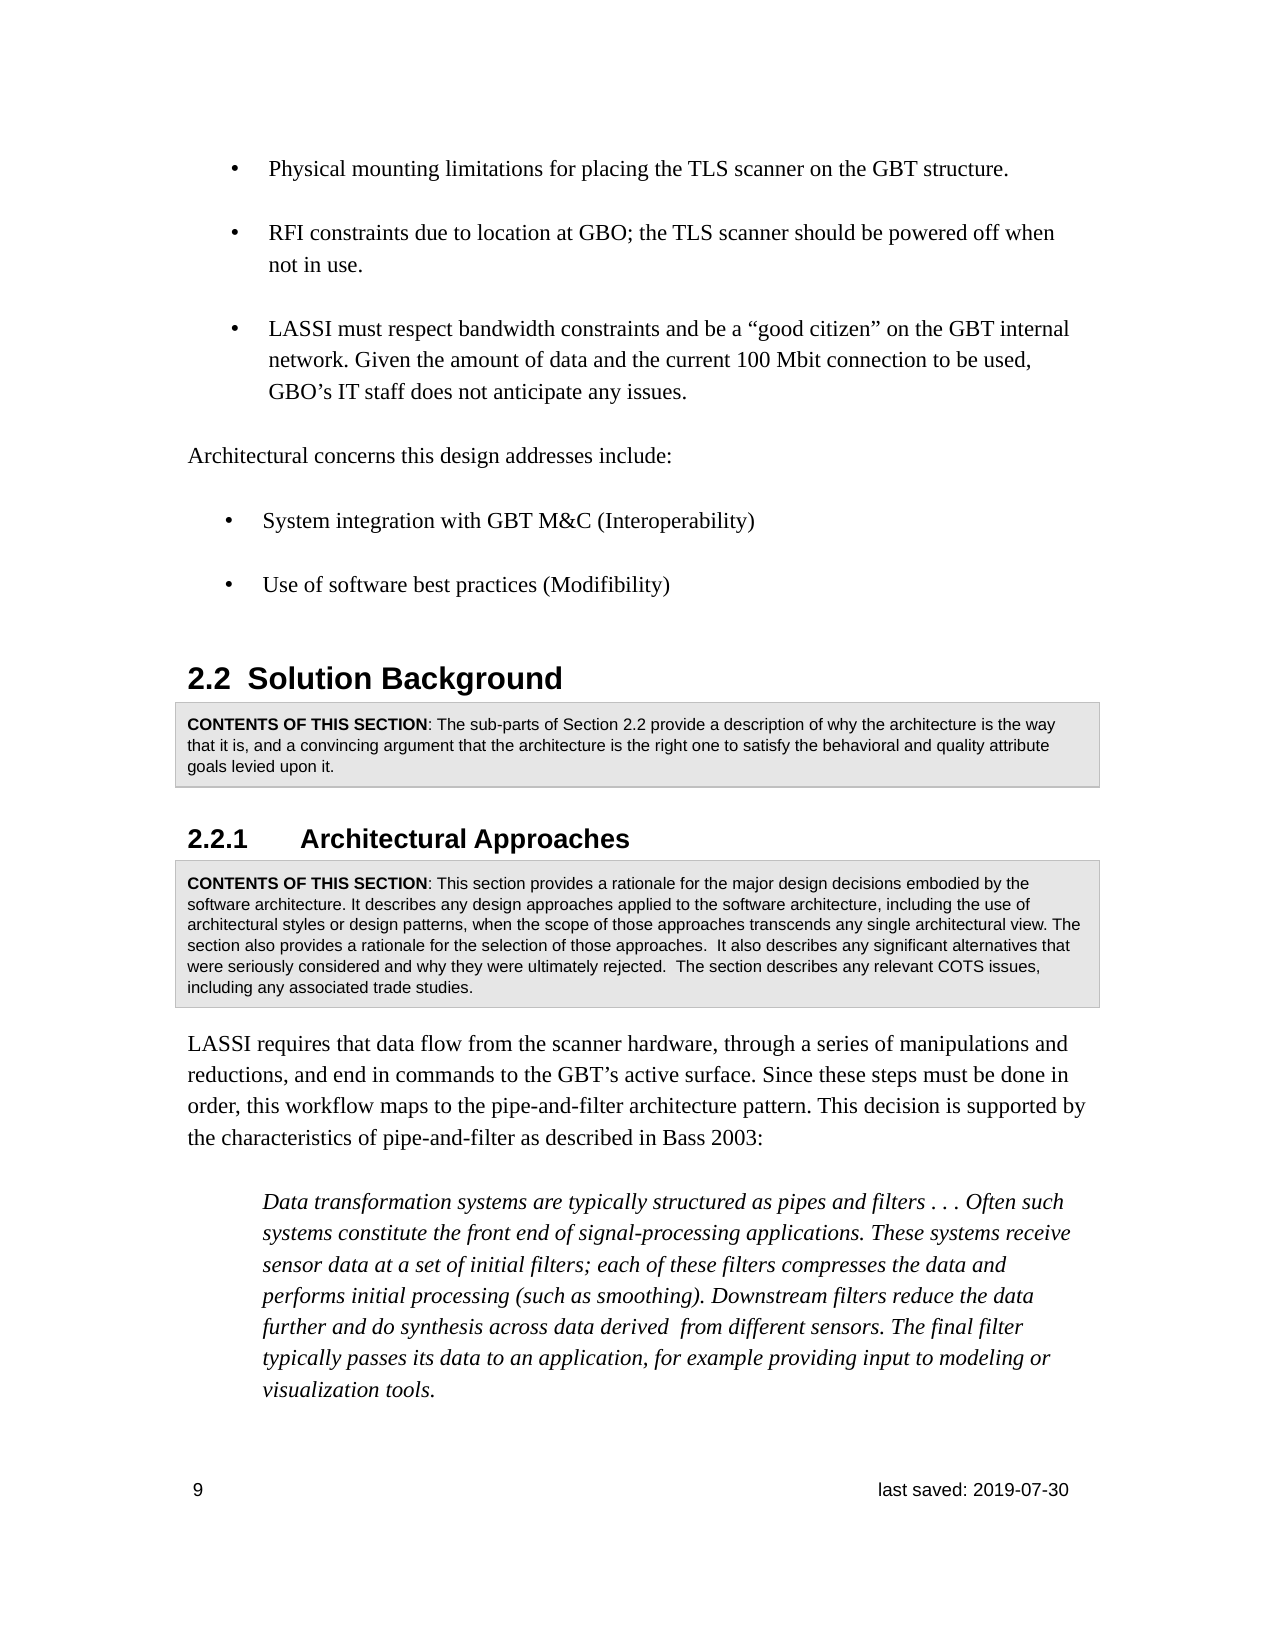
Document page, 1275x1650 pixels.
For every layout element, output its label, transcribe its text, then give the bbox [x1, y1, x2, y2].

text Data transformation systems are typically structured as pipes and filters . . . Often such systems constitute the front end of signal-processing applications. These systems receive sensor data at a set of initial filters; each of these filters compresses the data and performs initial processing (such as smoothing). Downstream filters reduce the data further and do synthesis across data derived from different sensors. The final filter typically passes its data to an application, for example providing input to modeling or visualization tools. [262, 1183, 1087, 1402]
list Physical mounting limitations for placing the TLS scanner on the GBT structure. [231, 150, 1087, 181]
list Use of software best practices (Modifibility) [225, 567, 1087, 598]
text LASSI requires that data flow from the scanner hardware, through a series of manipulations and reductions, and end in commands to the GBT’s active surface. Since these steps must be done in order, this workflow maps to the pipe-and-filter architecture pattern. This decision is supported by the characteristics of pipe-and-filter as described in Bass 2003: [187, 1025, 1087, 1150]
list RFI constraints due to location at GBO; the TLS scanner should be powered off when not in use. [231, 214, 1087, 277]
subtitle Architectural Approaches [187, 819, 1087, 854]
table_header CONTENTS OF THIS SECTION: The sub-parts of Section 2.2 provide a description of why the architecture is the way that it is, and a convincing argument that the architecture is the right one to satisfy the behavioral and quality attribute goals levied upon it. [176, 703, 1099, 786]
list LASSI must respect bandwidth constraints and be a “good citizen” on the GBT internal network. Given the amount of data and the current 100 Mbit connection to be used, GBO’s IT staff does not anticipate any issues. [231, 310, 1087, 404]
list System integration with GBT M&C (Interoperability) [225, 502, 1087, 533]
subtitle Solution Background [187, 656, 1087, 696]
text Architectural concerns this design addresses include: [187, 437, 1087, 469]
table_header CONTENTS OF THIS SECTION: This section provides a rationale for the major design decisions embodied by the software architecture. It describes any design approaches applied to the software architecture, including the use of architectural styles or design patterns, when the scope of those approaches transcends any single architectural view. The section also provides a rationale for the selection of those approaches. It also describes any significant alternatives that were seriously considered and why they were ultimately rejected. The section describes any relevant COTS issues, including any associated trade studies. [176, 861, 1099, 1007]
